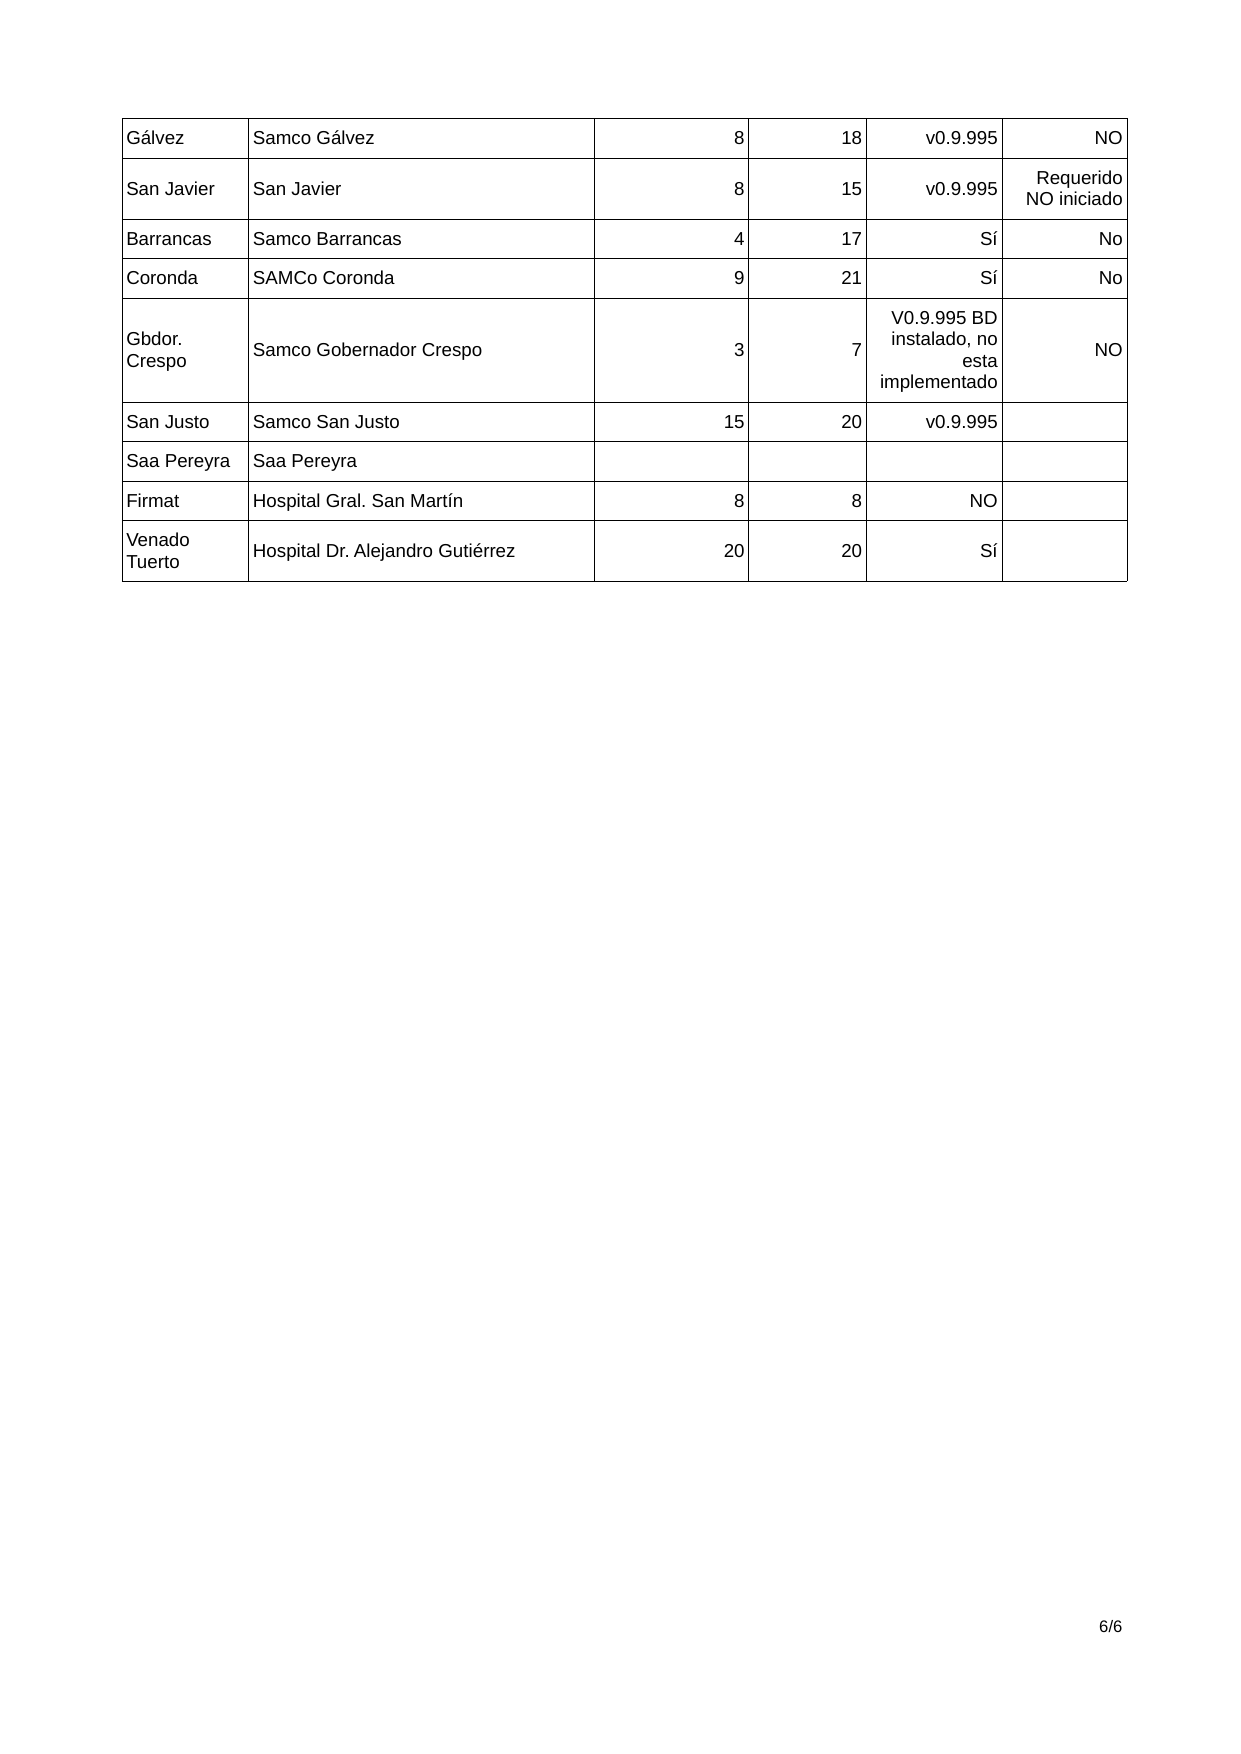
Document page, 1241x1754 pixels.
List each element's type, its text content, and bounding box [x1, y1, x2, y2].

table_cell Hospital Dr. Alejandro Gutiérrez [249, 521, 594, 581]
table_cell 15 [749, 159, 866, 219]
table_cell [1003, 442, 1127, 481]
table_cell Sí [867, 521, 1002, 581]
table_cell Samco Gálvez [249, 119, 594, 158]
table_cell v0.9.995 [867, 119, 1002, 158]
table_cell San Javier [123, 159, 248, 219]
table_cell [1003, 482, 1127, 520]
table_cell Coronda [123, 259, 248, 298]
table_cell Hospital Gral. San Martín [249, 482, 594, 520]
table_cell [749, 442, 866, 481]
table_cell Gálvez [123, 119, 248, 158]
table_cell 8 [749, 482, 866, 520]
table_cell Gbdor. Crespo [123, 299, 248, 402]
table_cell 8 [595, 119, 748, 158]
table_cell Requerido NO iniciado [1003, 159, 1127, 219]
table_cell 7 [749, 299, 866, 402]
table_cell NO [1003, 299, 1127, 402]
table_cell 21 [749, 259, 866, 298]
table_cell v0.9.995 [867, 159, 1002, 219]
table_cell Saa Pereyra [249, 442, 594, 481]
table_cell 17 [749, 220, 866, 258]
table_cell 8 [595, 159, 748, 219]
table_cell NO [867, 482, 1002, 520]
table_cell 20 [749, 403, 866, 441]
table_cell 8 [595, 482, 748, 520]
table_cell 18 [749, 119, 866, 158]
table_cell Samco Gobernador Crespo [249, 299, 594, 402]
table_cell NO [1003, 119, 1127, 158]
table_cell 4 [595, 220, 748, 258]
table_cell San Javier [249, 159, 594, 219]
table_cell [867, 442, 1002, 481]
table_cell 20 [749, 521, 866, 581]
table_cell Barrancas [123, 220, 248, 258]
table_cell 9 [595, 259, 748, 298]
table_cell v0.9.995 [867, 403, 1002, 441]
table_cell SAMCo Coronda [249, 259, 594, 298]
table_cell Saa Pereyra [123, 442, 248, 481]
table_cell Samco San Justo [249, 403, 594, 441]
table_cell V0.9.995 BD instalado, no esta implementado [867, 299, 1002, 402]
table_cell [1003, 403, 1127, 441]
table_cell 20 [595, 521, 748, 581]
table_cell [595, 442, 748, 481]
table_cell Sí [867, 259, 1002, 298]
table_cell [1003, 521, 1127, 581]
table_cell No [1003, 259, 1127, 298]
table_cell Firmat [123, 482, 248, 520]
table_cell Venado Tuerto [123, 521, 248, 581]
table_cell No [1003, 220, 1127, 258]
table_cell 15 [595, 403, 748, 441]
table_cell 3 [595, 299, 748, 402]
table_cell San Justo [123, 403, 248, 441]
table_cell Sí [867, 220, 1002, 258]
table_cell Samco Barrancas [249, 220, 594, 258]
